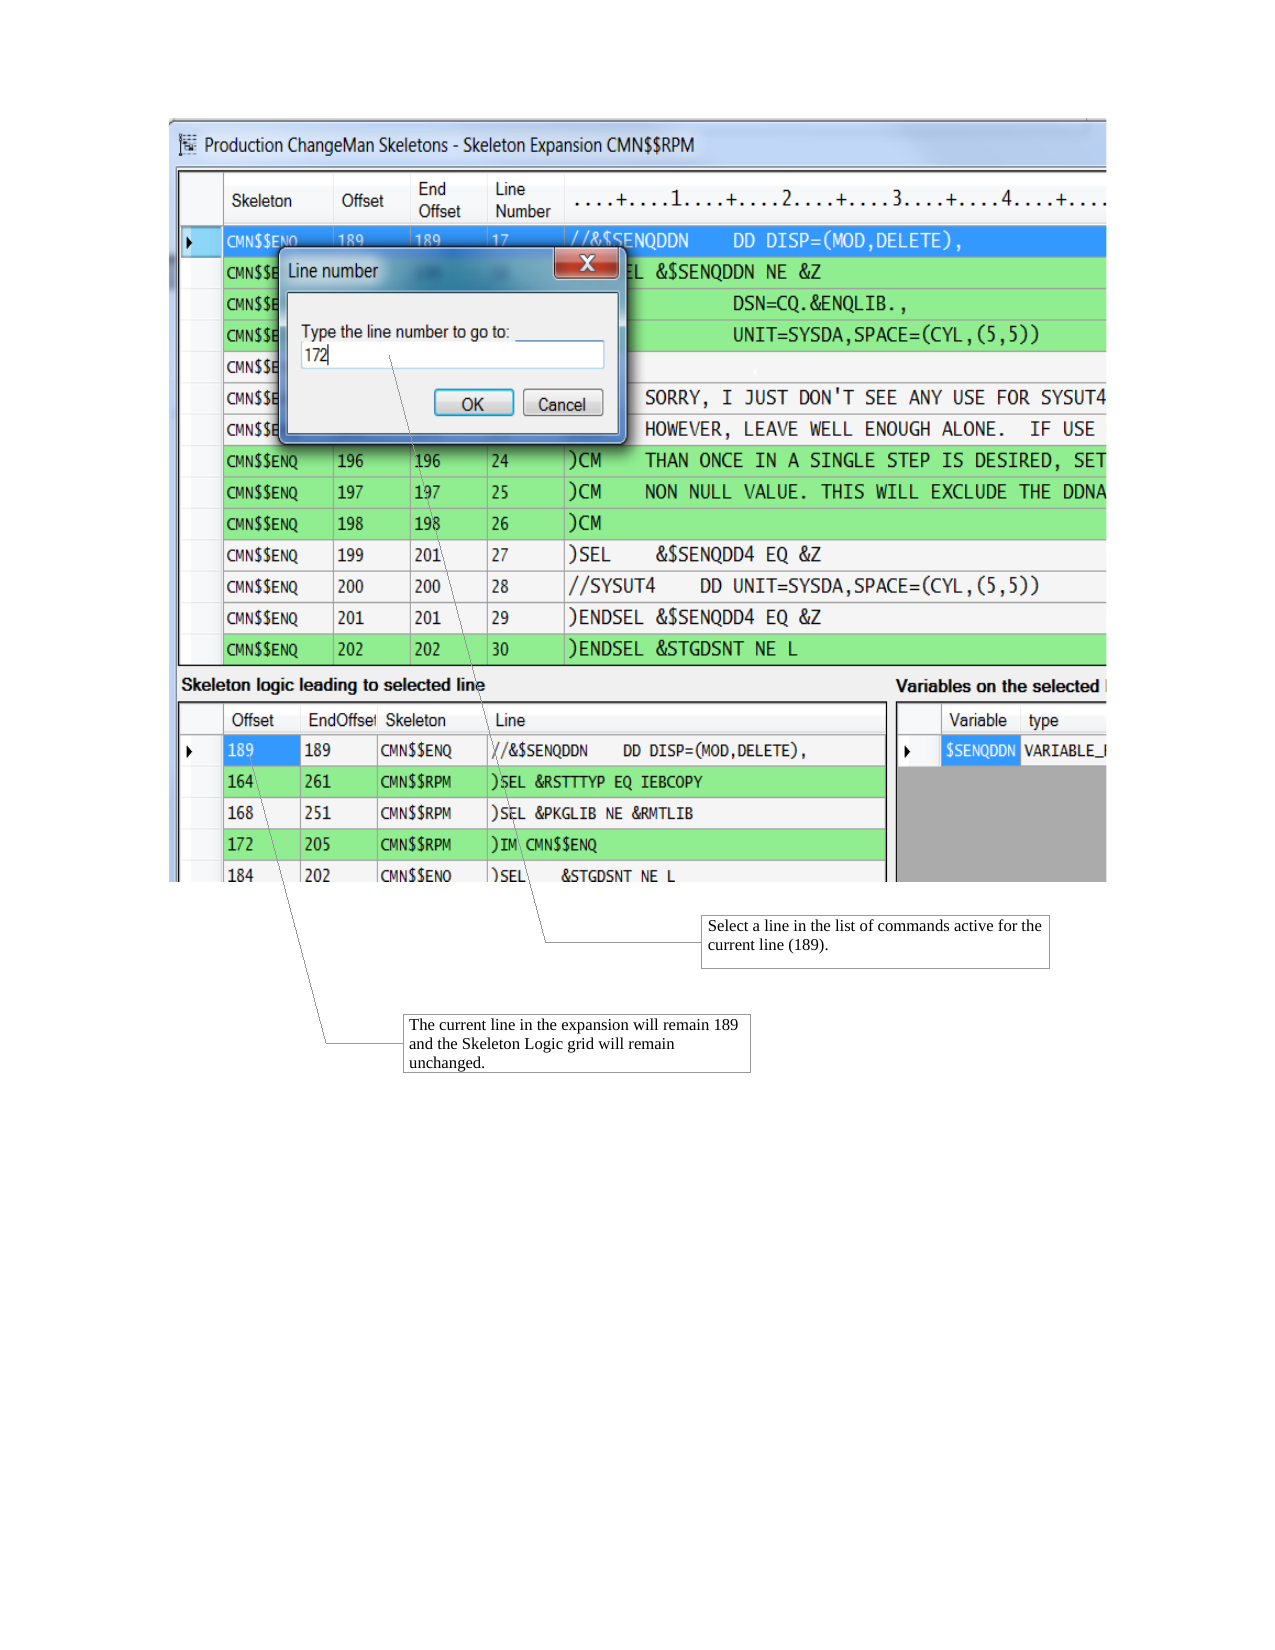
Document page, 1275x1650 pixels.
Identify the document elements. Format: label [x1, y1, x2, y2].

picture [168, 118, 1107, 882]
